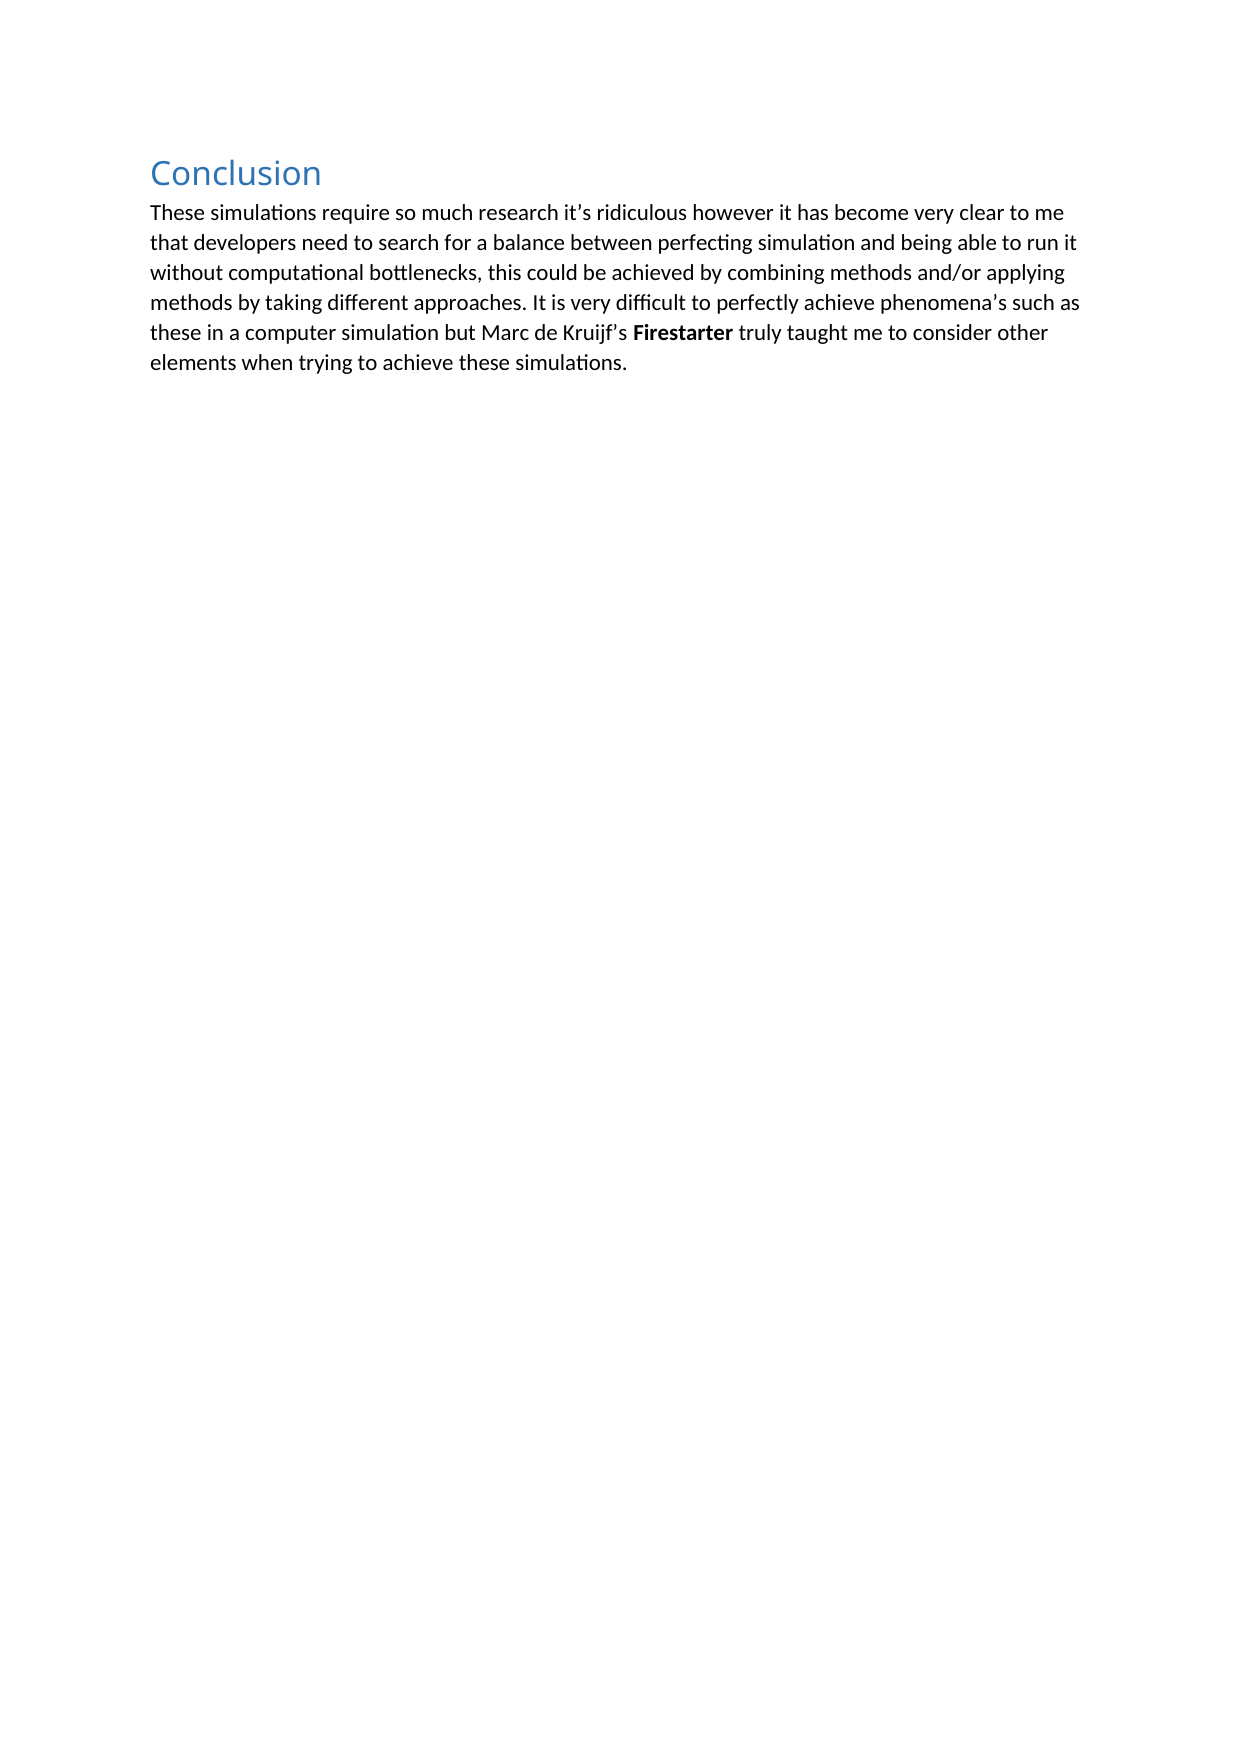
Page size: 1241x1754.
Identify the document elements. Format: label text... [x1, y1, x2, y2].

subtitle Conclusion [150, 150, 1090, 195]
text These simulations require so much research it’s ridiculous however it has become very clear to me that developers need to search for a balance between perfecting simulation and being able to run it without computational bottlenecks, this could be achieved by combining methods and/or applying methods by taking different approaches. It is very difficult to perfectly achieve phenomena’s such as these in a computer simulation but Marc de Kruijf’s Firestarter truly taught me to consider other elements when trying to achieve these simulations. [150, 198, 1090, 376]
